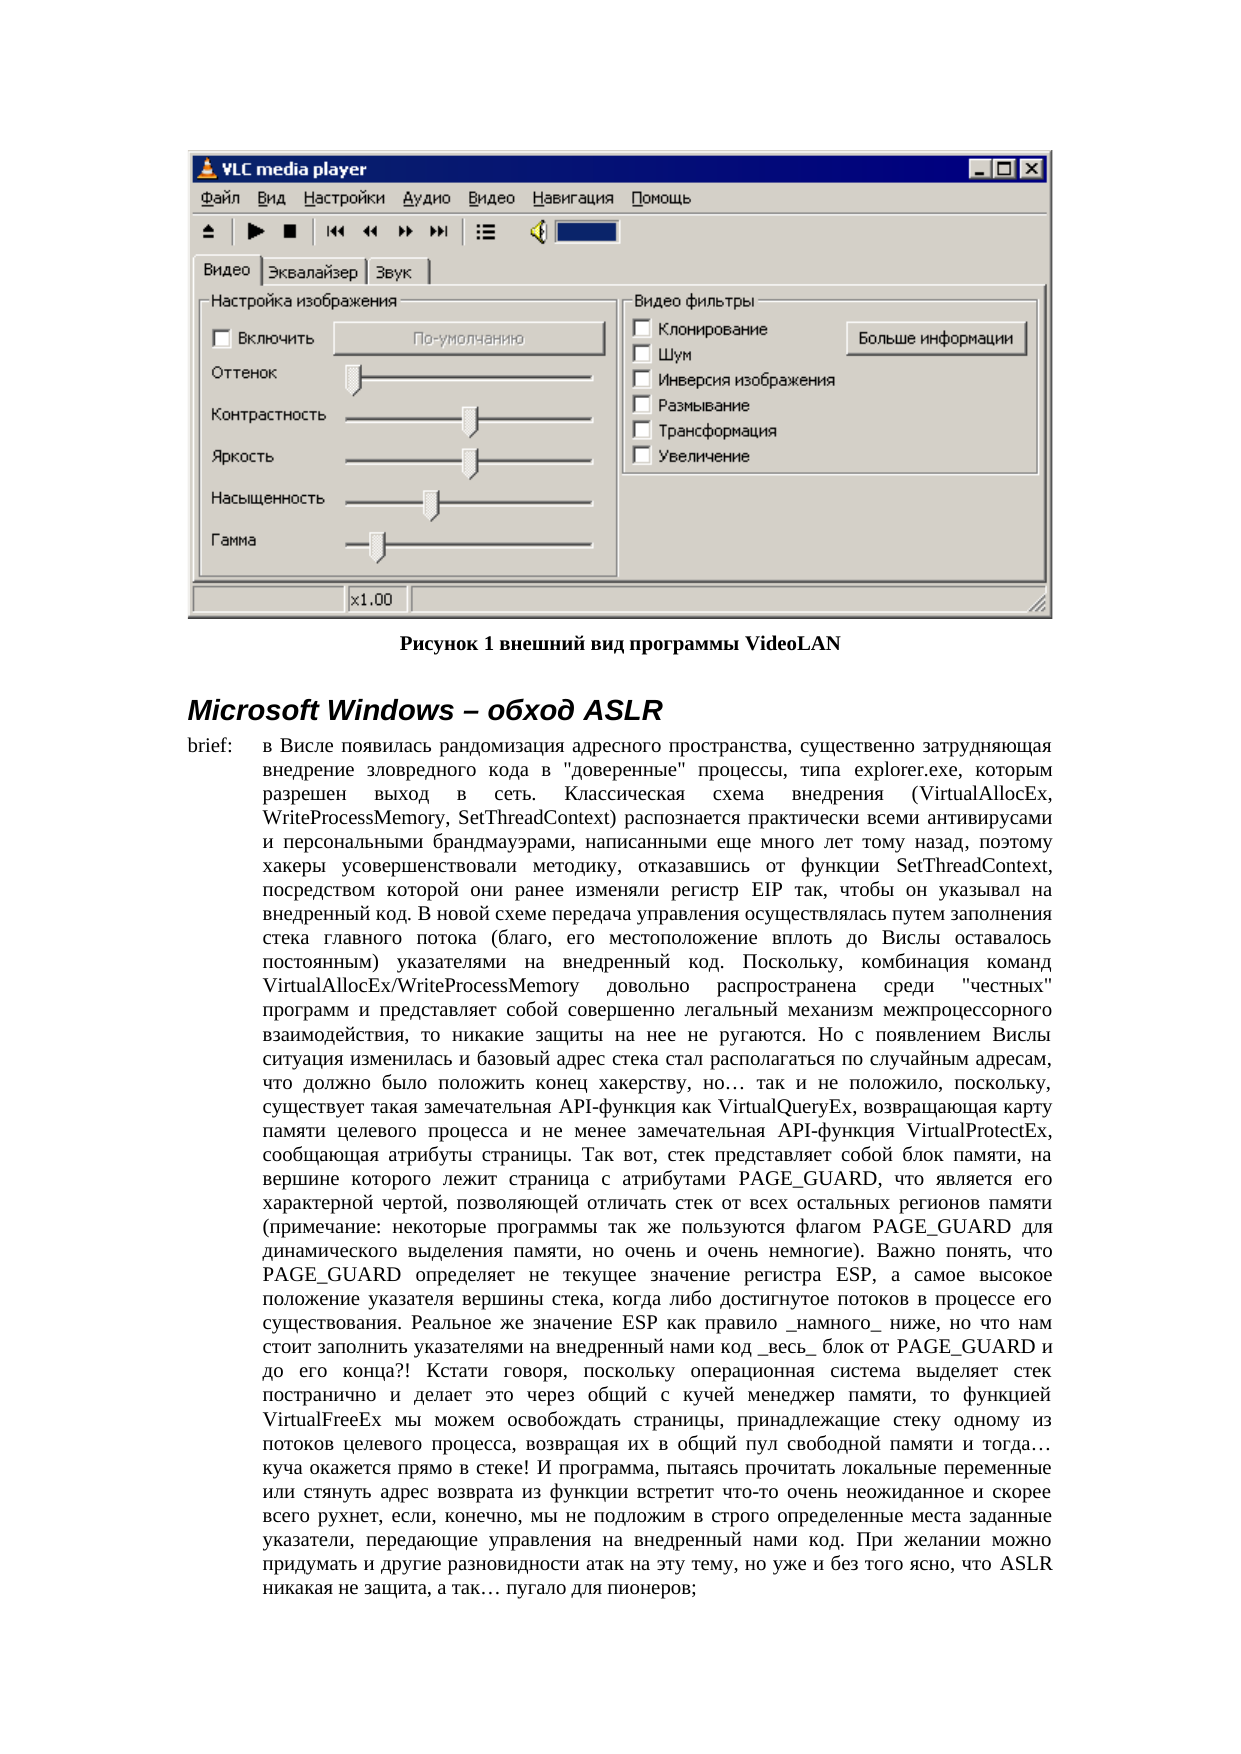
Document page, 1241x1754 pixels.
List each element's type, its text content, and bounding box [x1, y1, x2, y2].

subtitle Microsoft Windows – обход ASLR [187, 693, 1053, 726]
text brief: в Висле появилась рандомизация адресного пространства, существенно затрудняющая внедрение зловредного кода в "доверенные" процессы, типа explorer.exe, которым разрешен выход в сеть. Классическая схема внедрения (VirtualAllocEx, WriteProcessMemory, SetThreadContext) распознается практически всеми антивирусами и персональными брандмауэрами, написанными еще много лет тому назад, поэтому хакеры усовершенствовали методику, отказавшись от функции SetThreadContext, посредством которой они ранее изменяли регистр EIP так, чтобы он указывал на внедренный код. В новой схеме передача управления осуществлялась путем заполнения стека главного потока (благо, его местоположение вплоть до Вислы оставалось постоянным) указателями на внедренный код. Поскольку, комбинация команд VirtualAllocEx/WriteProcessMemory довольно распространена среди "честных" программ и представляет собой совершенно легальный механизм межпроцессорного взаимодействия, то никакие защиты на нее не ругаются. Но с появлением Вислы ситуация изменилась и базовый адрес стека стал располагаться по случайным адресам, что должно было положить конец хакерству, но… так и не положило, поскольку, существует такая замечательная API-функция как VirtualQueryEx, возвращающая карту памяти целевого процесса и не менее замечательная API-функция VirtualProtectEx, сообщающая атрибуты страницы. Так вот, стек представляет собой блок памяти, на вершине которого лежит страница с атрибутами PAGE_GUARD, что является его характерной чертой, позволяющей отличать стек от всех остальных регионов памяти (примечание: некоторые программы так же пользуются флагом PAGE_GUARD для динамического выделения памяти, но очень и очень немногие). Важно понять, что PAGE_GUARD определяет не текущее значение регистра ESP, а самое высокое положение указателя вершины стека, когда либо достигнутое потоков в процессе его существования. Реальное же значение ESP как правило _намного_ ниже, но что нам стоит заполнить указателями на внедренный нами код _весь_ блок от PAGE_GUARD и до его конца?! Кстати говоря, поскольку операционная система выделяет стек постранично и делает это через общий с кучей менеджер памяти, то функцией VirtualFreeEx мы можем освобождать страницы, принадлежащие стеку одному из потоков целевого процесса, возвращая их в общий пул свободной памяти и тогда… куча окажется прямо в стеке! И программа, пытаясь прочитать локальные переменные или стянуть адрес возврата из функции встретит что-то очень неожиданное и скорее всего рухнет, если, конечно, мы не подложим в строго определенные места заданные указатели, передающие управления на внедренный нами код. При желании можно придумать и другие разновидности атак на эту тему, но уже и без того ясно, что ASLR никакая не защита, а так… пугало для пионеров; [187, 733, 1053, 1599]
text Рисунок 1 внешний вид программы VideoLAN [187, 631, 1053, 655]
picture [187, 150, 1053, 619]
